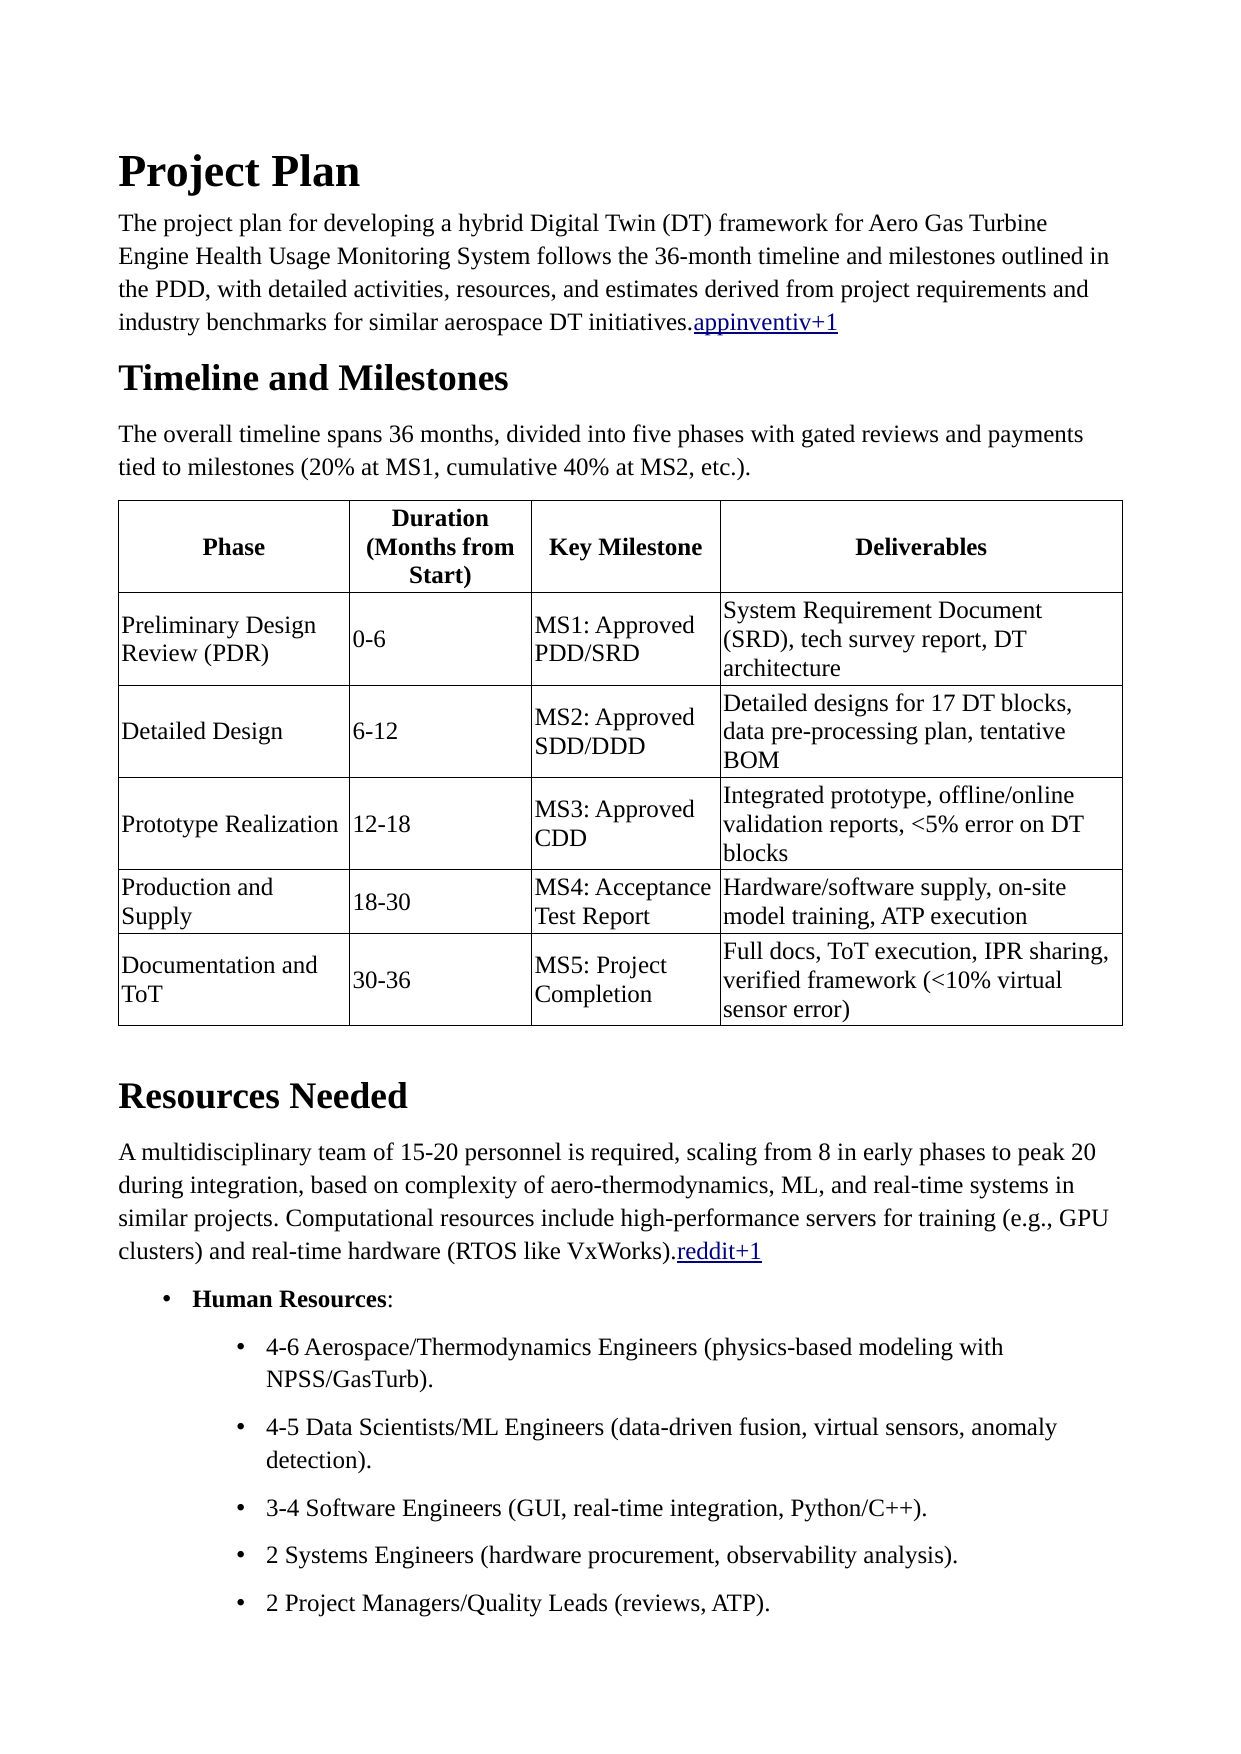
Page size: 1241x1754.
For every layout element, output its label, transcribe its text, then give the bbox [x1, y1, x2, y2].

list 3-4 Software Engineers (GUI, real-time integration, Python/C++). [236, 1493, 1122, 1522]
table_cell Detailed designs for 17 DT blocks, data pre-processing plan, tentative BOM [721, 686, 1122, 777]
table_cell Hardware/software supply, on-site model training, ATP execution [721, 870, 1122, 933]
table_cell System Requirement Document (SRD), tech survey report, DT architecture [721, 593, 1122, 684]
table_cell MS2: Approved SDD/DDD [532, 686, 720, 777]
table_header Key Milestone [532, 501, 720, 592]
text A multidisciplinary team of 15-20 personnel is required, scaling from 8 in early phases to peak 20 during integration, based on complexity of aero-thermodynamics, ML, and real-time systems in similar projects. Computational resources include high-performance servers for training (e.g., GPU clusters) and real-time hardware (RTOS like VxWorks).reddit+1 [118, 1137, 1122, 1265]
list 4-5 Data Scientists/ML Engineers (data-driven fusion, virtual sensors, anomaly detection). [236, 1412, 1122, 1474]
table_header Duration (Months from Start) [350, 501, 531, 592]
table_cell 30-36 [350, 934, 531, 1025]
table_cell 18-30 [350, 870, 531, 933]
table_cell Full docs, ToT execution, IPR sharing, verified framework (<10% virtual sensor error) [721, 934, 1122, 1025]
list 2 Project Managers/Quality Leads (reviews, ATP). [236, 1588, 1122, 1617]
table_cell Detailed Design [119, 686, 349, 777]
table_header Deliverables [721, 501, 1122, 592]
table_cell MS1: Approved PDD/SRD [532, 593, 720, 684]
table_cell 12-18 [350, 778, 531, 869]
text The project plan for developing a hybrid Digital Twin (DT) framework for Aero Gas Turbine Engine Health Usage Monitoring System follows the 36-month timeline and milestones outlined in the PDD, with detailed activities, resources, and estimates derived from project requirements and industry benchmarks for similar aerospace DT initiatives.appinventiv+1​ [118, 208, 1122, 336]
text The overall timeline spans 36 months, divided into five phases with gated reviews and payments tied to milestones (20% at MS1, cumulative 40% at MS2, etc.). [118, 419, 1122, 481]
table_cell MS3: Approved CDD [532, 778, 720, 869]
list Human Resources: [162, 1284, 1122, 1313]
table_cell Integrated prototype, offline/online validation reports, <5% error on DT blocks [721, 778, 1122, 869]
table_cell 0-6 [350, 593, 531, 684]
table_cell Production and Supply [119, 870, 349, 933]
table_cell 6-12 [350, 686, 531, 777]
table_cell Preliminary Design Review (PDR) [119, 593, 349, 684]
table_cell Prototype Realization [119, 778, 349, 869]
table_cell MS4: Acceptance Test Report [532, 870, 720, 933]
list 2 Systems Engineers (hardware procurement, observability analysis). [236, 1540, 1122, 1569]
list 4-6 Aerospace/Thermodynamics Engineers (physics-based modeling with NPSS/GasTurb). [236, 1332, 1122, 1393]
table_cell MS5: Project Completion [532, 934, 720, 1025]
table_cell Documentation and ToT [119, 934, 349, 1025]
table_header Phase [119, 501, 349, 592]
subtitle Project Plan [118, 143, 1122, 196]
subtitle Timeline and Milestones [118, 355, 1122, 398]
subtitle Resources Needed [118, 1073, 1122, 1116]
